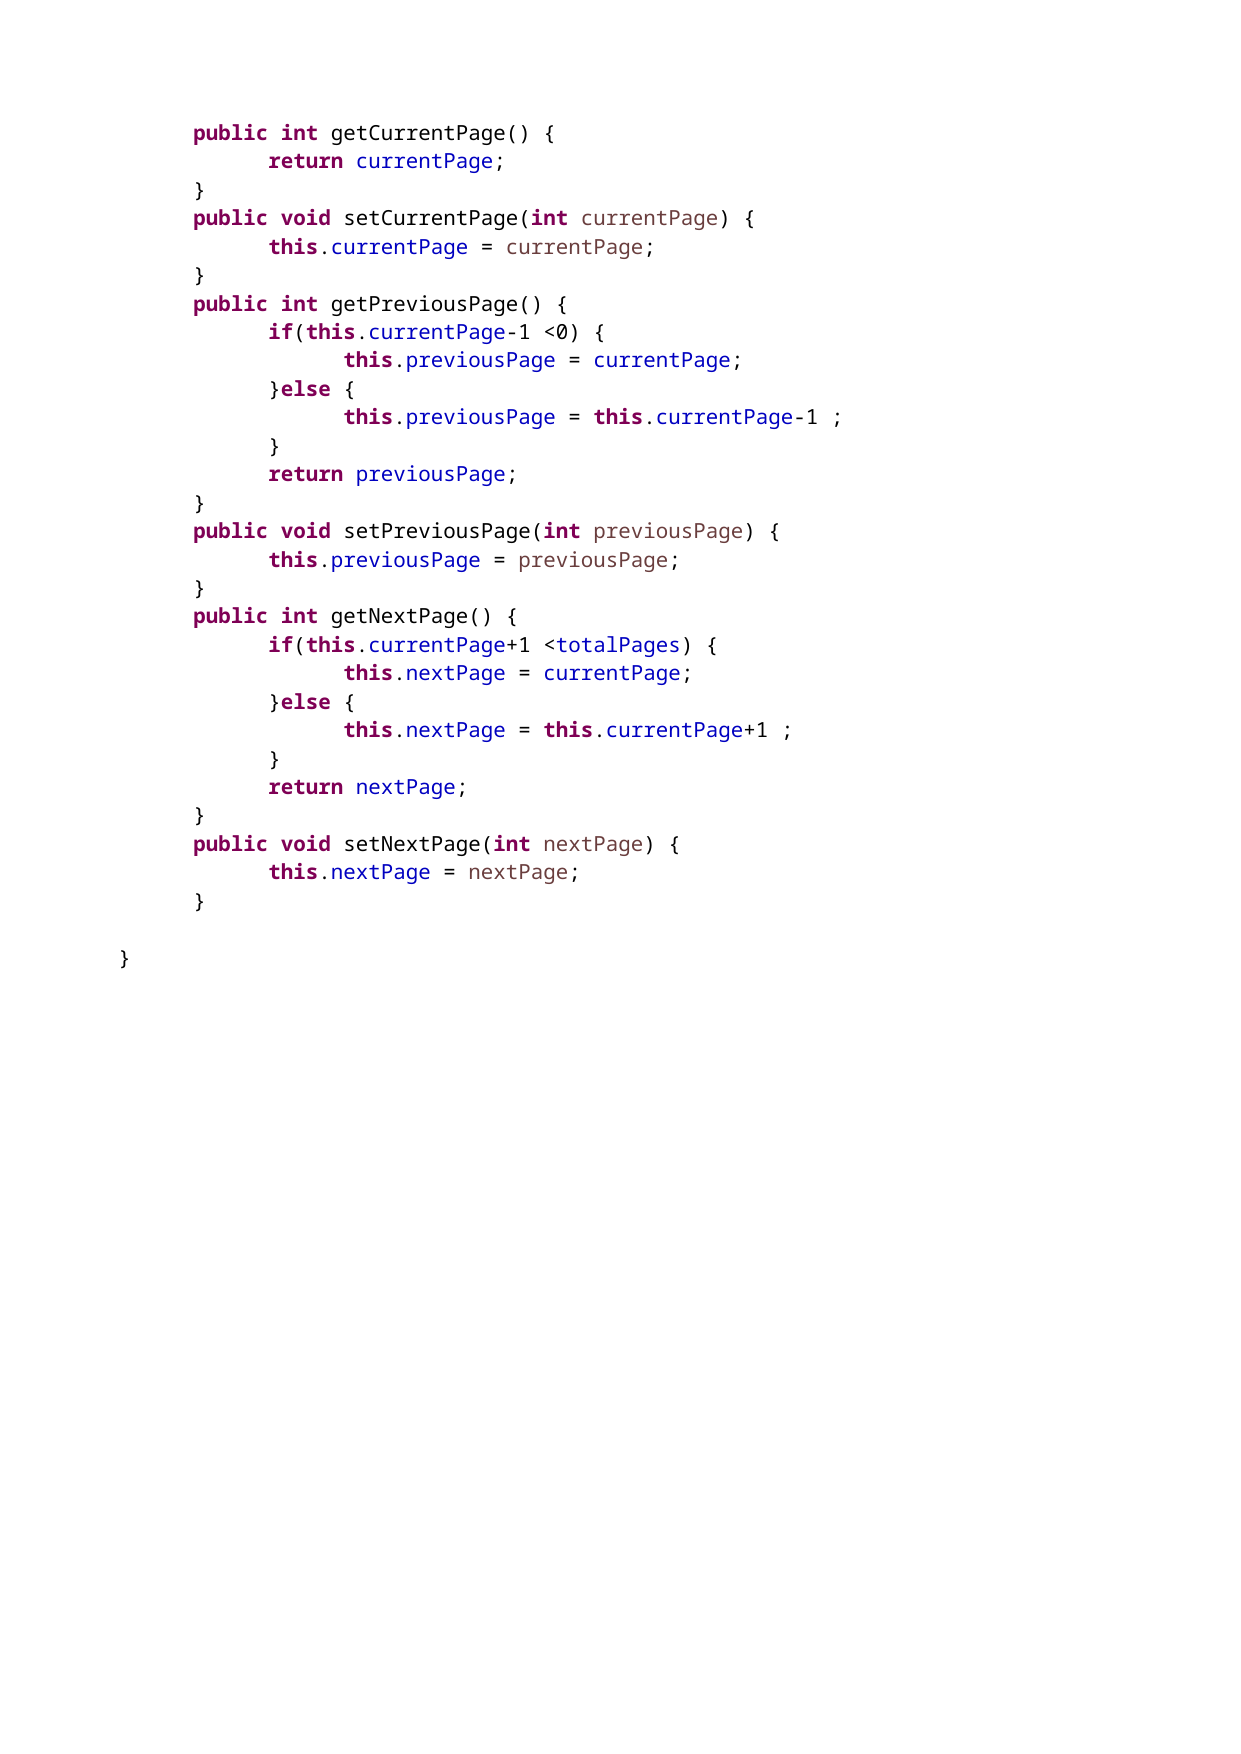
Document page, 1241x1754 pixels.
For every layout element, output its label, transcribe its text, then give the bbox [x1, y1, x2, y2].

text } [118, 943, 1122, 971]
text return currentPage; [118, 147, 1122, 175]
text } [118, 573, 1122, 602]
text } [118, 431, 1122, 459]
text public int getPreviousPage() { [118, 289, 1122, 317]
text } [118, 886, 1122, 914]
text this.nextPage = nextPage; [118, 857, 1122, 886]
text }else { [118, 687, 1122, 715]
text this.previousPage = this.currentPage-1 ; [118, 402, 1122, 431]
text public int getCurrentPage() { [118, 118, 1122, 147]
text if(this.currentPage+1 <totalPages) { [118, 630, 1122, 658]
text this.nextPage = currentPage; [118, 658, 1122, 687]
text public int getNextPage() { [118, 602, 1122, 630]
text this.nextPage = this.currentPage+1 ; [118, 715, 1122, 744]
text if(this.currentPage-1 <0) { [118, 317, 1122, 346]
text return nextPage; [118, 772, 1122, 801]
text public void setPreviousPage(int previousPage) { [118, 516, 1122, 545]
text return previousPage; [118, 459, 1122, 488]
text } [118, 801, 1122, 829]
text }else { [118, 374, 1122, 402]
text this.currentPage = currentPage; [118, 232, 1122, 260]
text } [118, 260, 1122, 289]
text public void setNextPage(int nextPage) { [118, 829, 1122, 857]
text } [118, 744, 1122, 772]
text public void setCurrentPage(int currentPage) { [118, 203, 1122, 232]
text } [118, 488, 1122, 516]
text this.previousPage = previousPage; [118, 545, 1122, 573]
text this.previousPage = currentPage; [118, 346, 1122, 374]
text } [118, 175, 1122, 203]
